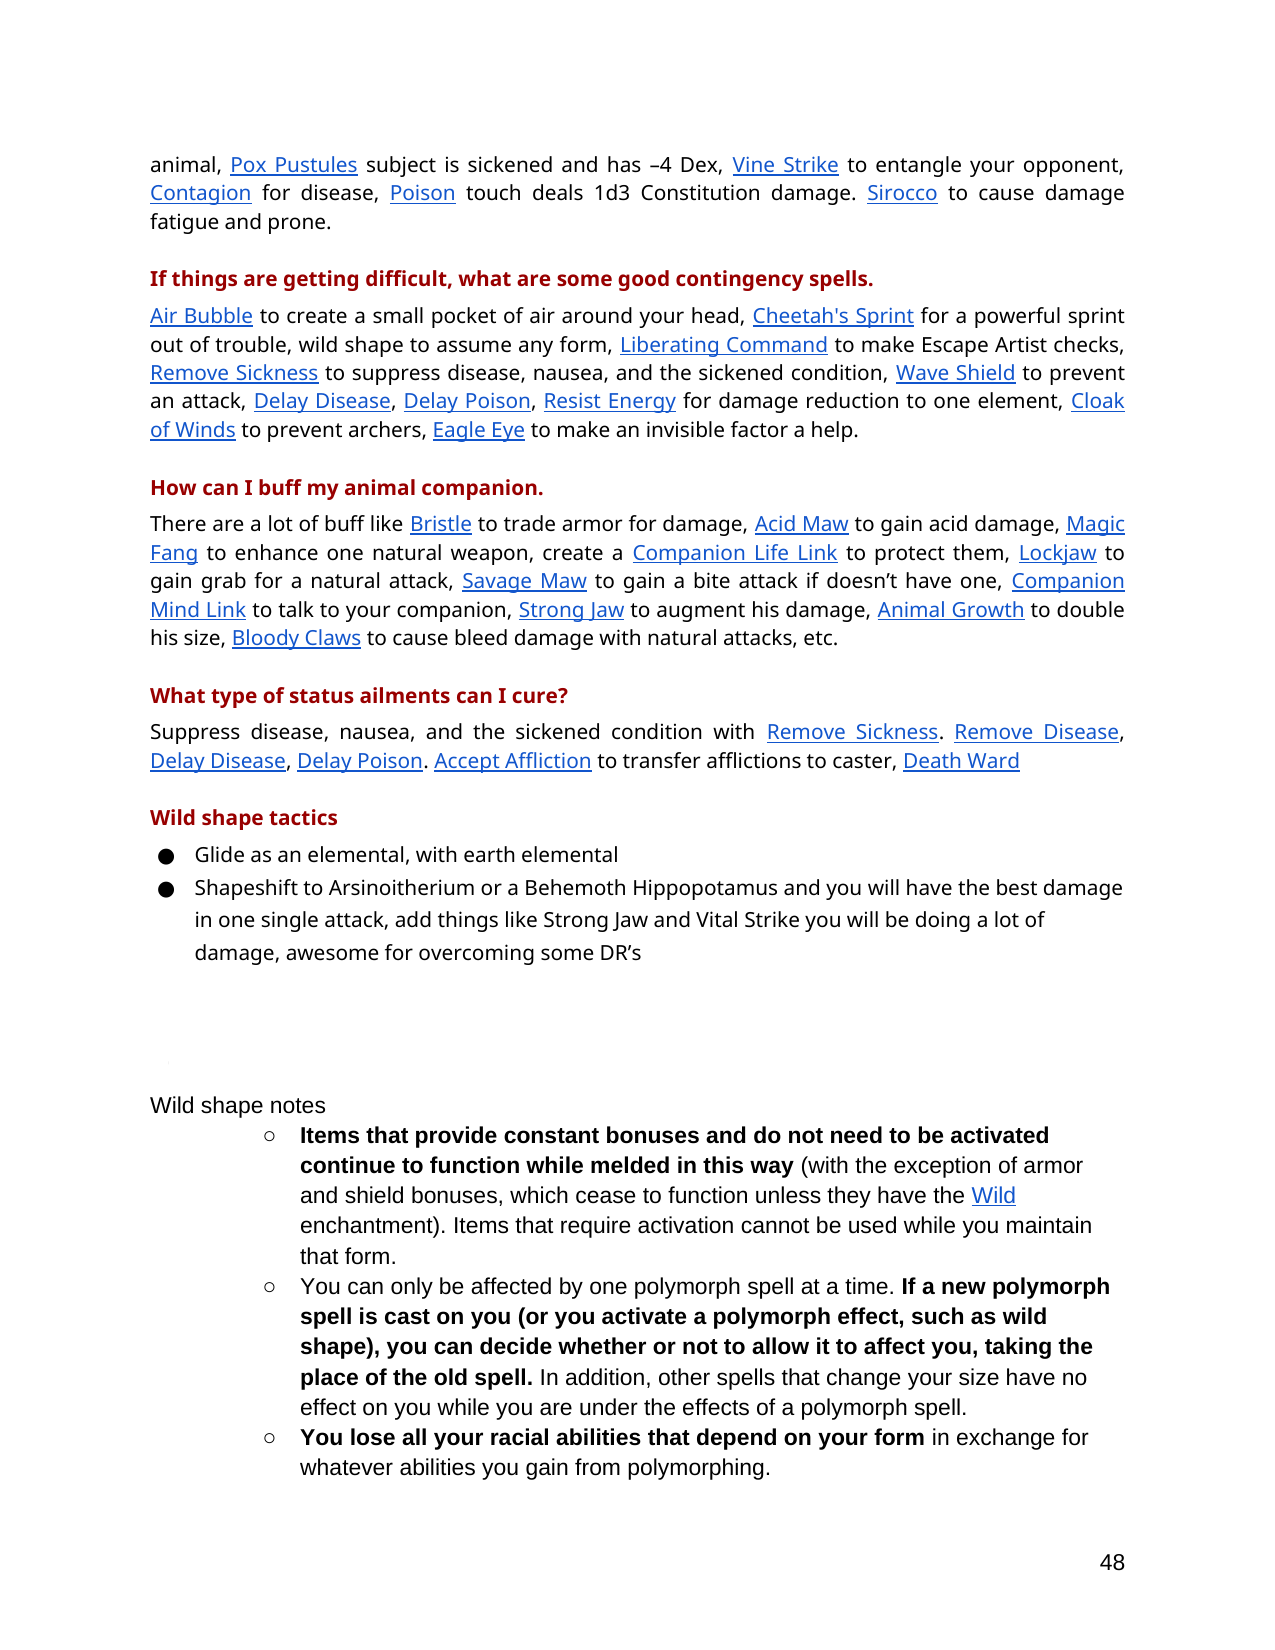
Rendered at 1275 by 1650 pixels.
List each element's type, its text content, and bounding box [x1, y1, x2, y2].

subtitle How can I buff my animal companion. [150, 473, 1125, 501]
subtitle What type of status ailments can I cure? [150, 681, 1125, 709]
text There are a lot of buff like Bristle to trade armor for damage, Acid Maw to gain acid damage, Magic Fang to enhance one natural weapon, create a Companion Life Link to protect them, Lockjaw to gain grab for a natural attack, Savage Maw to gain a bite attack if doesn’t have one, Companion Mind Link to talk to your companion, Strong Jaw to augment his damage, Animal Growth to double his size, Bloody Claws to cause bleed damage with natural attacks, etc. [150, 509, 1125, 652]
list Shapeshift to Arsinoitherium or a Behemoth Hippopotamus and you will have the best damage in one single attack, add things like Strong Jaw and Vital Strike you will be doing a lot of damage, awesome for overcoming some DR’s [157, 873, 1125, 967]
subtitle Wild shape tactics [150, 803, 1125, 832]
list Items that provide constant bonuses and do not need to be activated continue to function while melded in this way (with the exception of armor and shield bonuses, which cease to function unless they have the Wild enchantment). Items that require activation cannot be used while you maintain that form. [262, 1122, 1125, 1269]
list You lose all your racial abilities that depend on your form in exchange for whatever abilities you gain from polymorphing. [262, 1424, 1125, 1480]
list Glide as an elemental, with earth elemental [157, 840, 1125, 869]
text Air Bubble to create a small pocket of air around your head, Cheetah's Sprint for a powerful sprint out of trouble, wild shape to assume any form, Liberating Command to make Escape Artist checks, Remove Sickness to suppress disease, nausea, and the sickened condition, Wave Shield to prevent an attack, Delay Disease, Delay Poison, Resist Energy for damage reduction to one element, Cloak of Winds to prevent archers, Eagle Eye to make an invisible factor a help. [150, 301, 1125, 443]
list You can only be affected by one polymorph spell at a time. If a new polymorph spell is cast on you (or you activate a polymorph effect, such as wild shape), you can decide whether or not to allow it to affect you, taking the place of the old spell. In addition, other spells that change your size have no effect on you while you are under the effects of a polymorph spell. [262, 1273, 1125, 1420]
subtitle If things are getting difficult, what are some good contingency spells. [150, 264, 1125, 293]
text Suppress disease, nausea, and the sickened condition with Remove Sickness. Remove Disease, Delay Disease, Delay Poison. Accept Affliction to transfer afflictions to caster, Death Ward [150, 717, 1125, 774]
text animal, Pox Pustules subject is sickened and has –4 Dex, Vine Strike to entangle your opponent, Contagion for disease, Poison touch deals 1d3 Constitution damage. Sirocco to cause damage fatigue and prone. [150, 150, 1125, 235]
text Wild shape notes [150, 1092, 1125, 1118]
